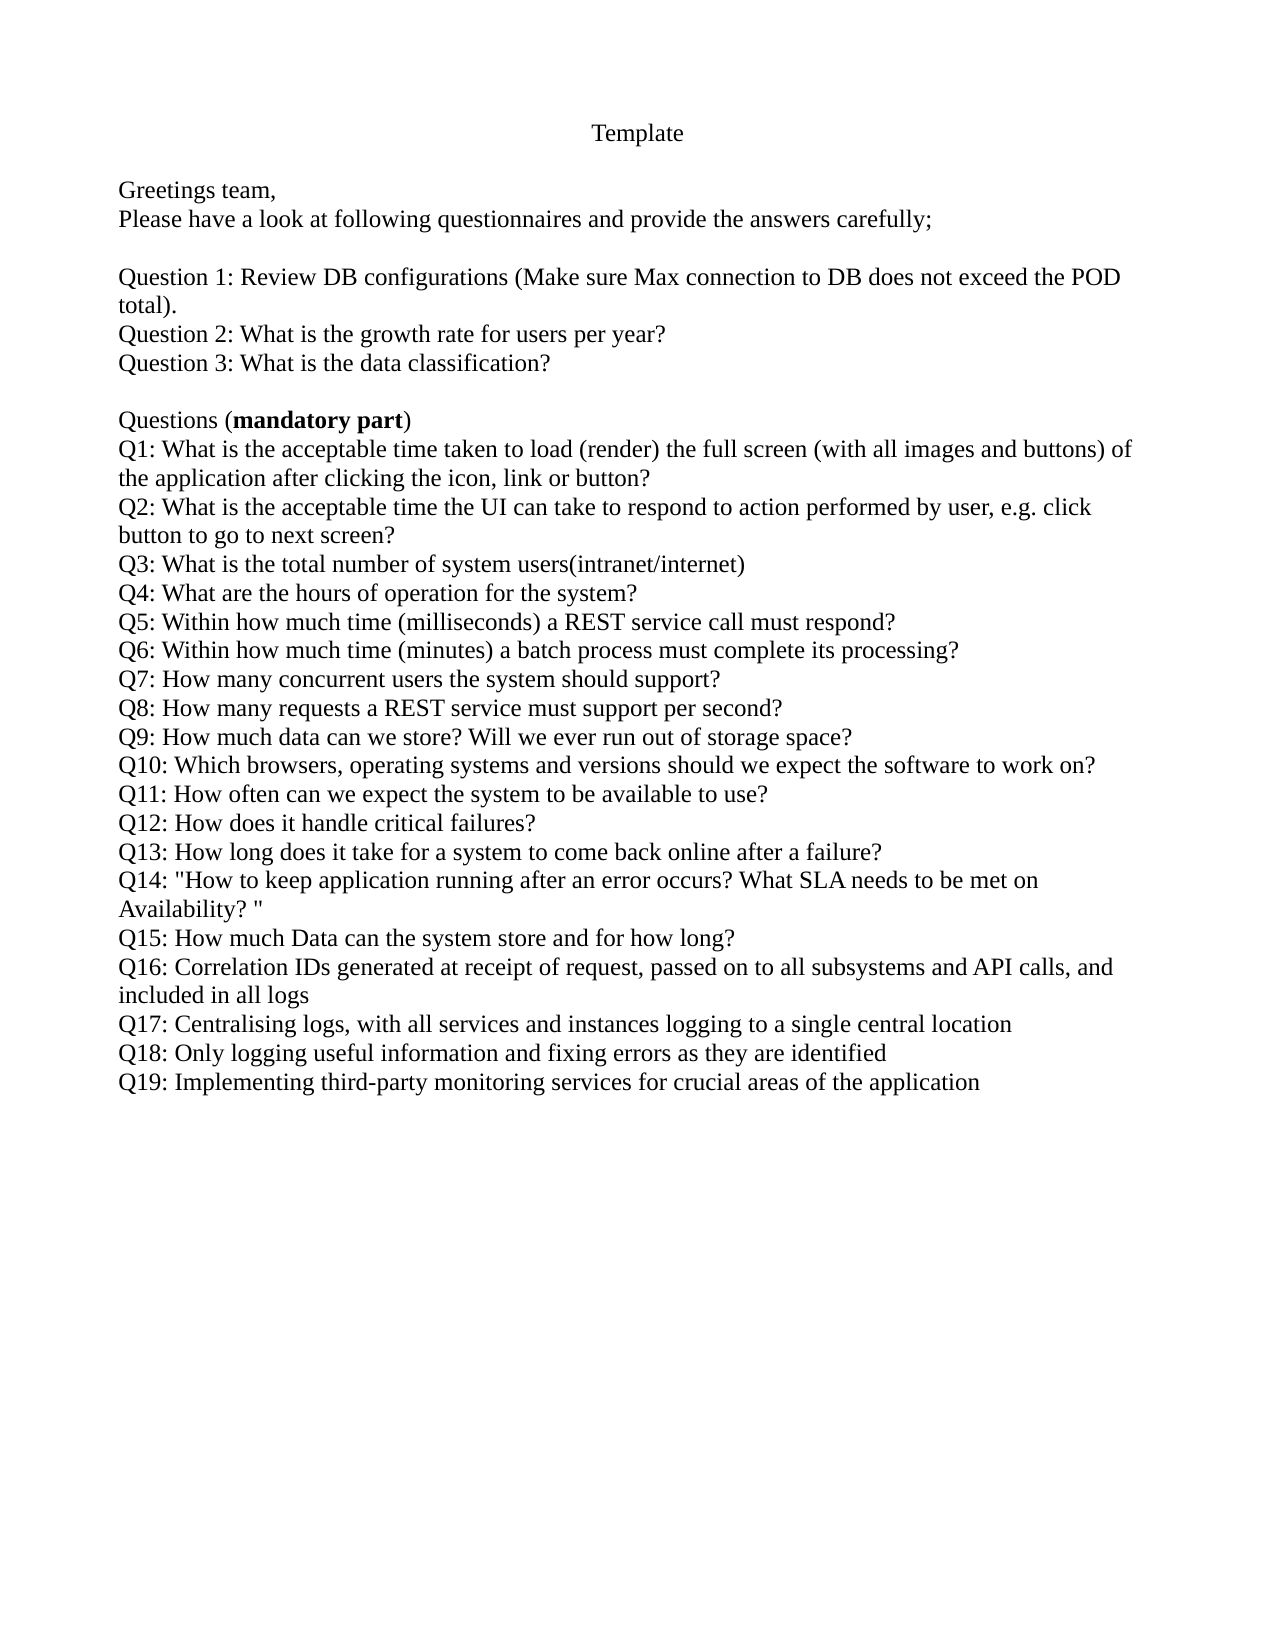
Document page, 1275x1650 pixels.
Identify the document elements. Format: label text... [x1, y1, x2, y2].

text Greetings team, Please have a look at following questionnaires and provide the answers carefully; [118, 176, 1157, 233]
text Q15: How much Data can the system store and for how long? [118, 923, 1157, 952]
text Q1: What is the acceptable time taken to load (render) the full screen (with all images and buttons) of the application after clicking the icon, link or button? [118, 434, 1157, 492]
text Q6: Within how much time (minutes) a batch process must complete its processing? [118, 636, 1157, 664]
text Q3: What is the total number of system users(intranet/internet) [118, 549, 1157, 578]
text Q9: How much data can we store? Will we ever run out of storage space? [118, 722, 1157, 751]
text Question 2: What is the growth rate for users per year? [118, 319, 1157, 348]
text Q12: How does it handle critical failures? [118, 808, 1157, 837]
text Question 1: Review DB configurations (Make sure Max connection to DB does not exceed the POD total). [118, 262, 1157, 319]
text Q11: How often can we expect the system to be available to use? [118, 779, 1157, 808]
text Question 3: What is the data classification? [118, 348, 1157, 377]
text Questions (mandatory part) [118, 406, 1157, 434]
text Q16: Correlation IDs generated at receipt of request, passed on to all subsystems and API calls, and included in all logs [118, 952, 1157, 1009]
text Template [118, 118, 1157, 147]
text Q4: What are the hours of operation for the system? [118, 578, 1157, 607]
text Q2: What is the acceptable time the UI can take to respond to action performed by user, e.g. click button to go to next screen? [118, 492, 1157, 549]
text Q14: "How to keep application running after an error occurs? What SLA needs to be met on Availability? " [118, 866, 1157, 923]
text Q10: Which browsers, operating systems and versions should we expect the software to work on? [118, 751, 1157, 779]
text Q5: Within how much time (milliseconds) a REST service call must respond? [118, 607, 1157, 636]
text Q7: How many concurrent users the system should support? [118, 664, 1157, 693]
text Q13: How long does it take for a system to come back online after a failure? [118, 837, 1157, 866]
text Q18: Only logging useful information and fixing errors as they are identified [118, 1038, 1157, 1067]
text Q19: Implementing third-party monitoring services for crucial areas of the application [118, 1067, 1157, 1096]
text Q17: Centralising logs, with all services and instances logging to a single central location [118, 1009, 1157, 1038]
text Q8: How many requests a REST service must support per second? [118, 693, 1157, 722]
